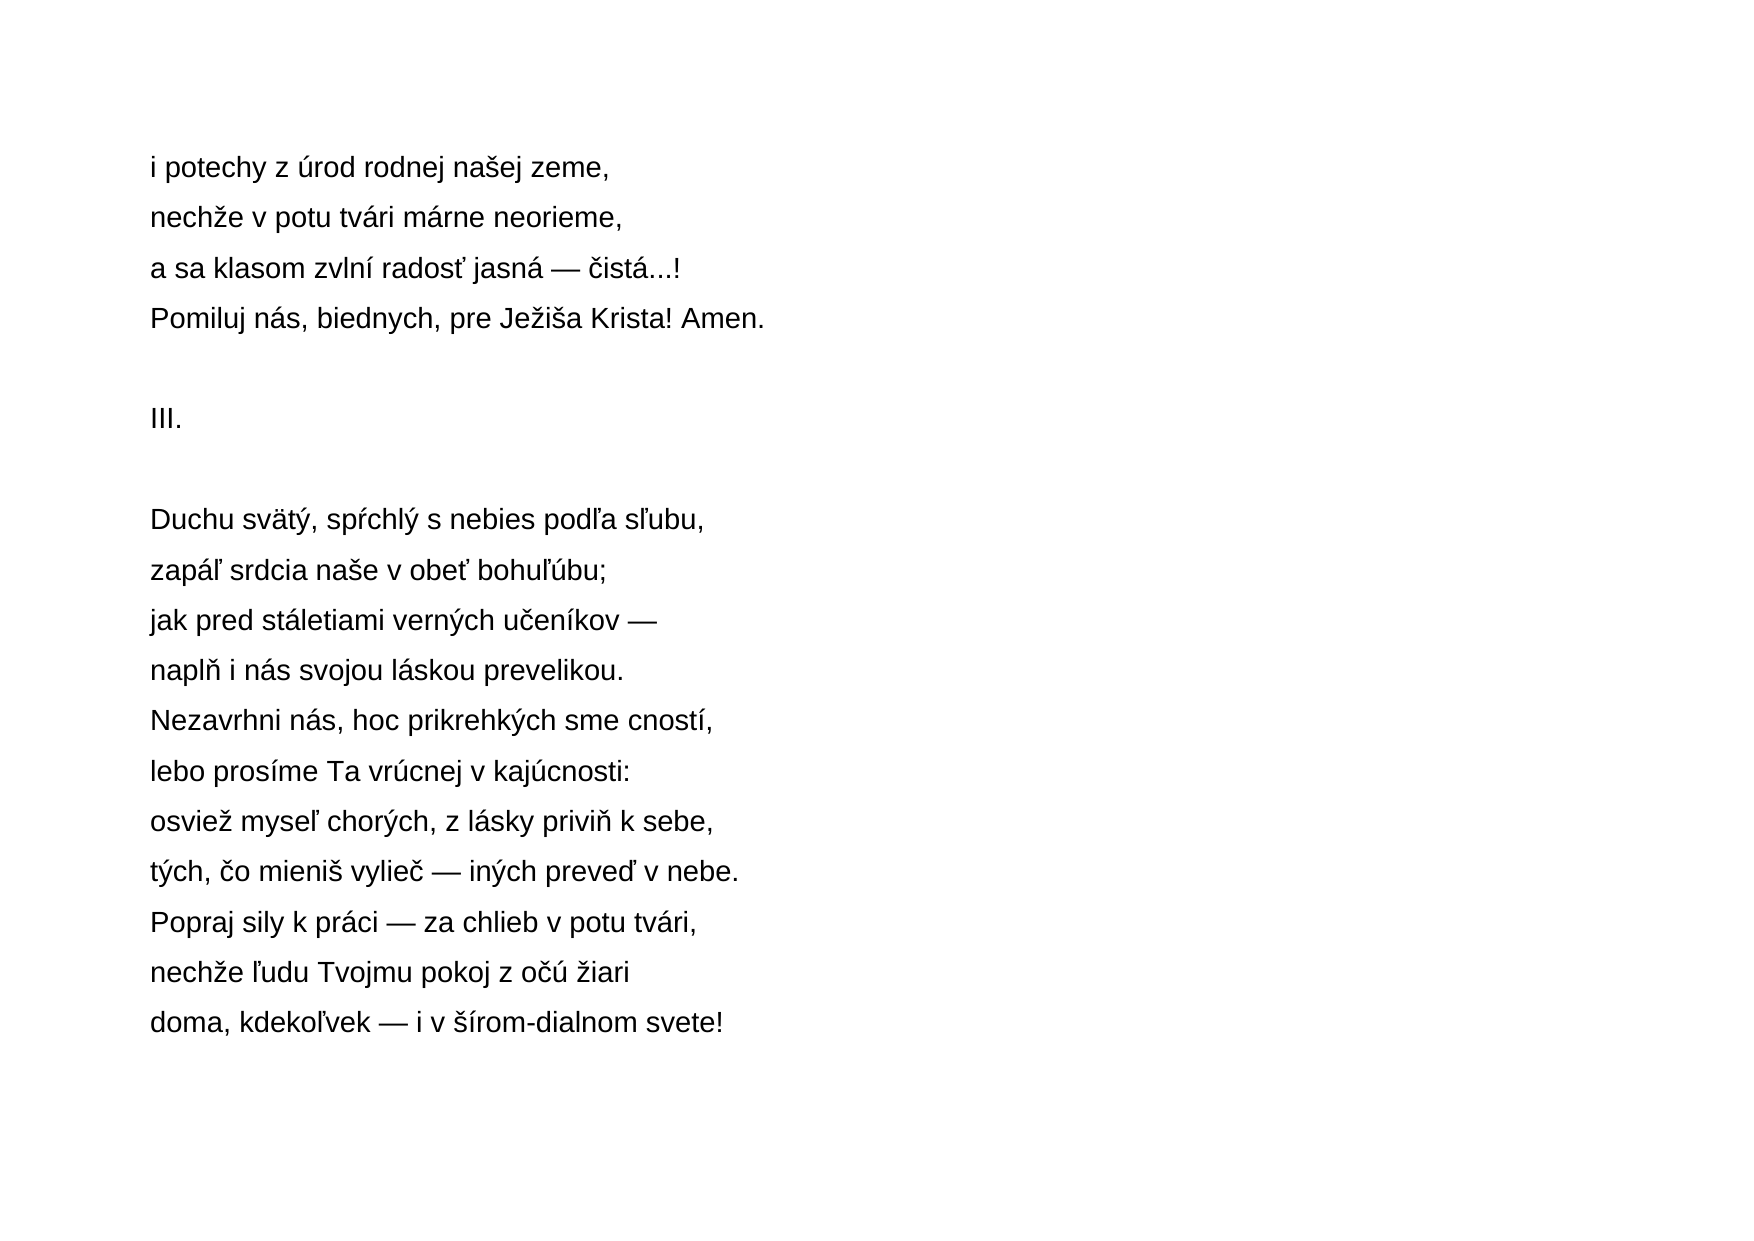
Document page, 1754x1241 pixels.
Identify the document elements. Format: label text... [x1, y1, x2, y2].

subtitle III. [150, 402, 1243, 435]
text lebo prosíme Ta vrúcnej v kajúcnosti: [150, 754, 1243, 787]
text doma, kdekoľvek — i v šírom-dialnom svete! [150, 1005, 1243, 1039]
text nechže ľudu Tvojmu pokoj z očú žiari [150, 955, 1243, 988]
text nechže v potu tvári márne neorieme, [150, 200, 1243, 234]
text Popraj sily k práci — za chlieb v potu tvári, [150, 905, 1243, 938]
text a sa klasom zvlní radosť jasná — čistá...! [150, 251, 1243, 284]
text naplň i nás svojou láskou prevelikou. [150, 653, 1243, 687]
text zapáľ srdcia naše v obeť bohuľúbu; [150, 552, 1243, 586]
text Pomiluj nás, biednych, pre Ježiša Krista! Amen. [150, 301, 1243, 334]
text Nezavrhni nás, hoc prikrehkých sme cností, [150, 703, 1243, 737]
text i potechy z úrod rodnej našej zeme, [150, 150, 1243, 183]
text tých, čo mieniš vylieč — iných preveď v nebe. [150, 854, 1243, 888]
text osviež myseľ chorých, z lásky priviň k sebe, [150, 804, 1243, 838]
text Duchu svätý, spŕchlý s nebies podľa sľubu, [150, 502, 1243, 536]
text jak pred stáletiami verných učeníkov — [150, 603, 1243, 636]
